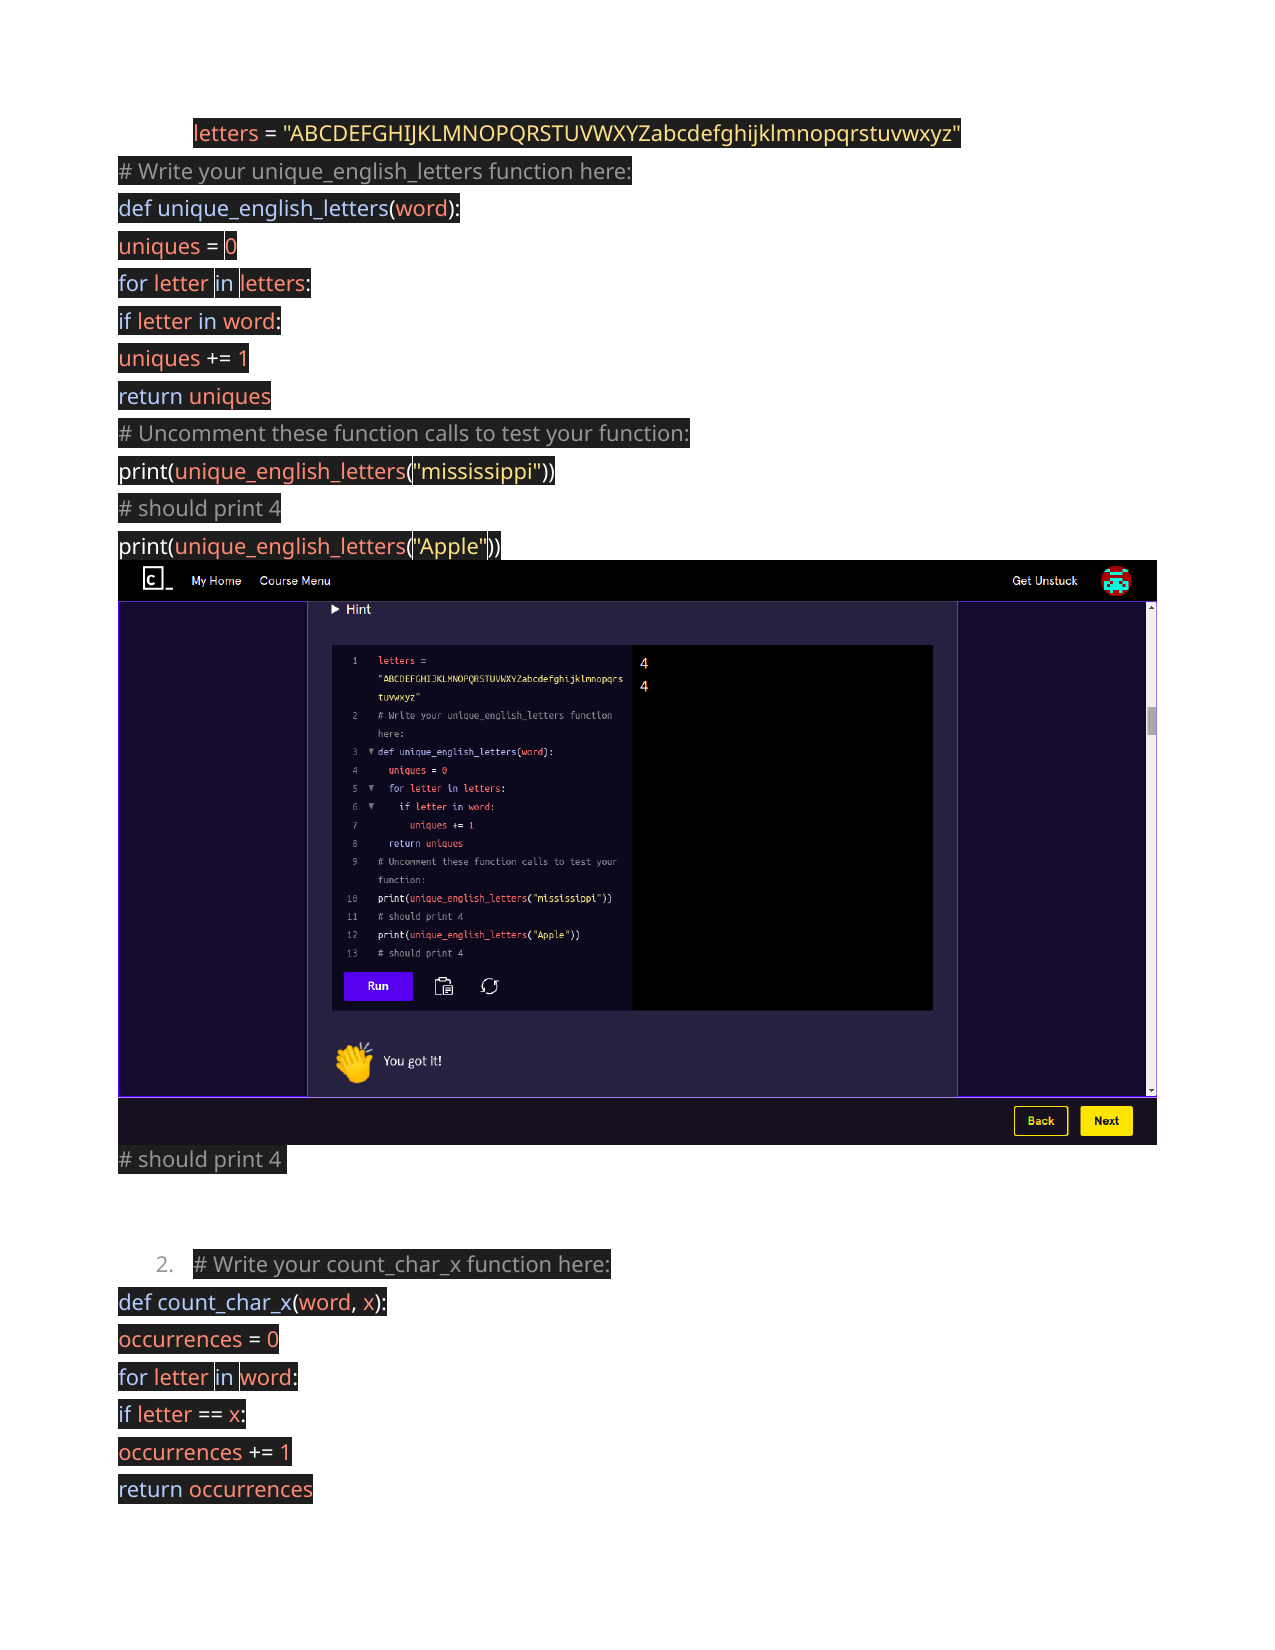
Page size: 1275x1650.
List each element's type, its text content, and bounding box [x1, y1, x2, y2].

picture [118, 560, 1157, 1145]
text return occurrences [118, 1466, 1157, 1504]
text if letter in word: [118, 298, 1157, 335]
text print(unique_english_letters("Apple")) [118, 523, 1157, 560]
text for letter in word: [118, 1354, 1157, 1391]
text return uniques [118, 373, 1157, 410]
text for letter in letters: [118, 260, 1157, 298]
text # Uncomment these function calls to test your function: [118, 410, 1157, 448]
text # Write your unique_english_letters function here: [118, 148, 1157, 185]
text # should print 4 [118, 1145, 1157, 1174]
text def count_char_x(word, x): [118, 1279, 1157, 1316]
list # Write your count_char_x function here: [156, 1249, 1157, 1279]
text uniques += 1 [118, 335, 1157, 373]
text occurrences += 1 [118, 1429, 1157, 1466]
text # should print 4 [118, 485, 1157, 523]
text occurrences = 0 [118, 1316, 1157, 1354]
text uniques = 0 [118, 223, 1157, 260]
list letters = "ABCDEFGHIJKLMNOPQRSTUVWXYZabcdefghijklmnopqrstuvwxyz" [156, 118, 1157, 148]
text print(unique_english_letters("mississippi")) [118, 448, 1157, 485]
text def unique_english_letters(word): [118, 185, 1157, 223]
text if letter == x: [118, 1391, 1157, 1429]
